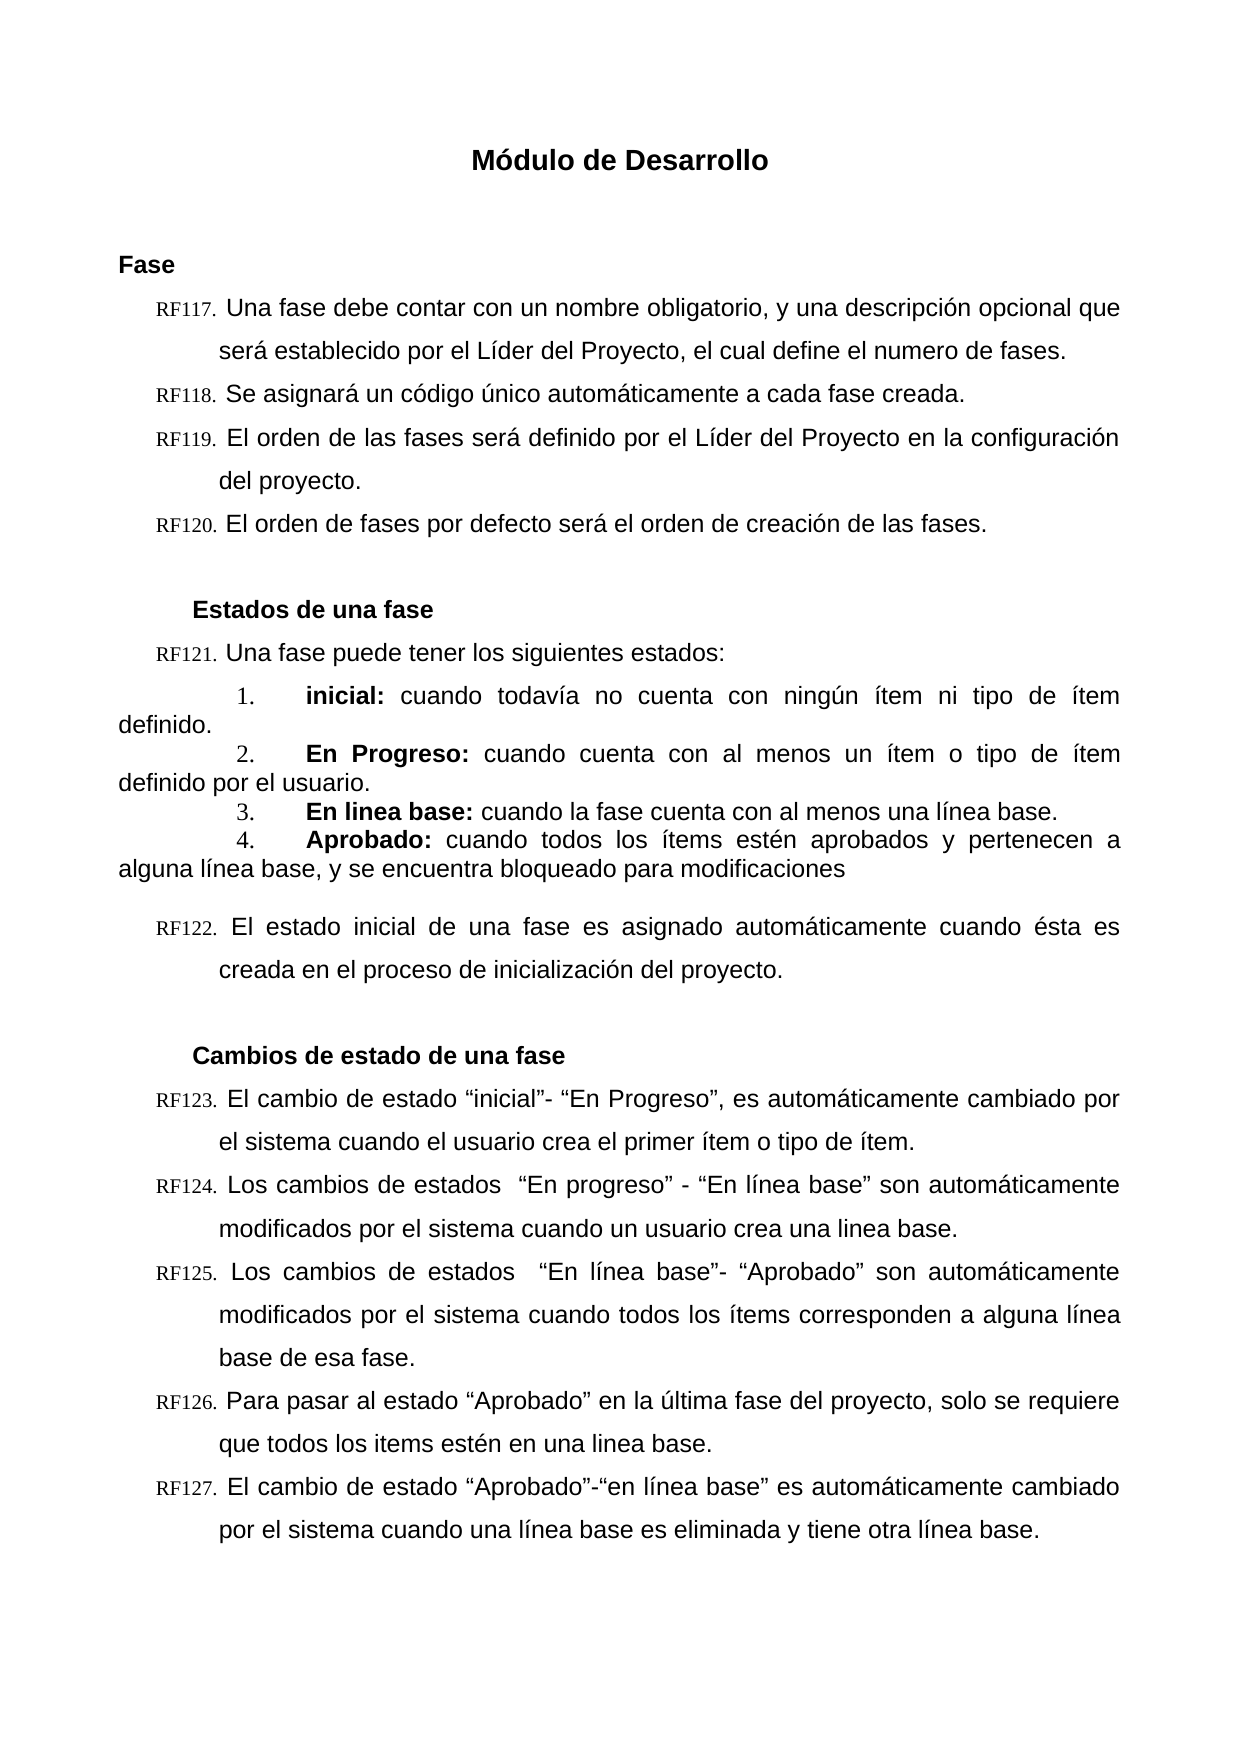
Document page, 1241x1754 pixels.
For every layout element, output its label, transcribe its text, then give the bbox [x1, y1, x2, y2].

list Aprobado: cuando todos los ítems estén aprobados y pertenecen a alguna línea base, y se encuentra bloqueado para modificaciones [118, 825, 1122, 883]
list Una fase puede tener los siguientes estados: [156, 638, 1122, 667]
list En linea base: cuando la fase cuenta con al menos una línea base. [118, 796, 1122, 825]
list El cambio de estado “inicial”- “En Progreso”, es automáticamente cambiado por el sistema cuando el usuario crea el primer ítem o tipo de ítem. [156, 1084, 1122, 1156]
text Estados de una fase [118, 595, 1122, 624]
text Cambios de estado de una fase [118, 1041, 1122, 1070]
list El orden de fases por defecto será el orden de creación de las fases. [156, 509, 1122, 537]
list El orden de las fases será definido por el Líder del Proyecto en la configuración del proyecto. [156, 422, 1122, 494]
list Los cambios de estados “En línea base”- “Aprobado” son automáticamente modificados por el sistema cuando todos los ítems corresponden a alguna línea base de esa fase. [156, 1257, 1122, 1372]
list Se asignará un código único automáticamente a cada fase creada. [156, 379, 1122, 408]
list El estado inicial de una fase es asignado automáticamente cuando ésta es creada en el proceso de inicialización del proyecto. [156, 912, 1122, 983]
list En Progreso: cuando cuenta con al menos un ítem o tipo de ítem definido por el usuario. [118, 739, 1122, 796]
list Para pasar al estado “Aprobado” en la última fase del proyecto, solo se requiere que todos los items estén en una linea base. [156, 1386, 1122, 1458]
list Una fase debe contar con un nombre obligatorio, y una descripción opcional que será establecido por el Líder del Proyecto, el cual define el numero de fases. [156, 293, 1122, 365]
subtitle Módulo de Desarrollo [118, 143, 1122, 177]
list inicial: cuando todavía no cuenta con ningún ítem ni tipo de ítem definido. [118, 681, 1122, 739]
text Fase [118, 250, 1122, 279]
list El cambio de estado “Aprobado”-“en línea base” es automáticamente cambiado por el sistema cuando una línea base es eliminada y tiene otra línea base. [156, 1472, 1122, 1544]
list Los cambios de estados “En progreso” - “En línea base” son automáticamente modificados por el sistema cuando un usuario crea una linea base. [156, 1170, 1122, 1242]
